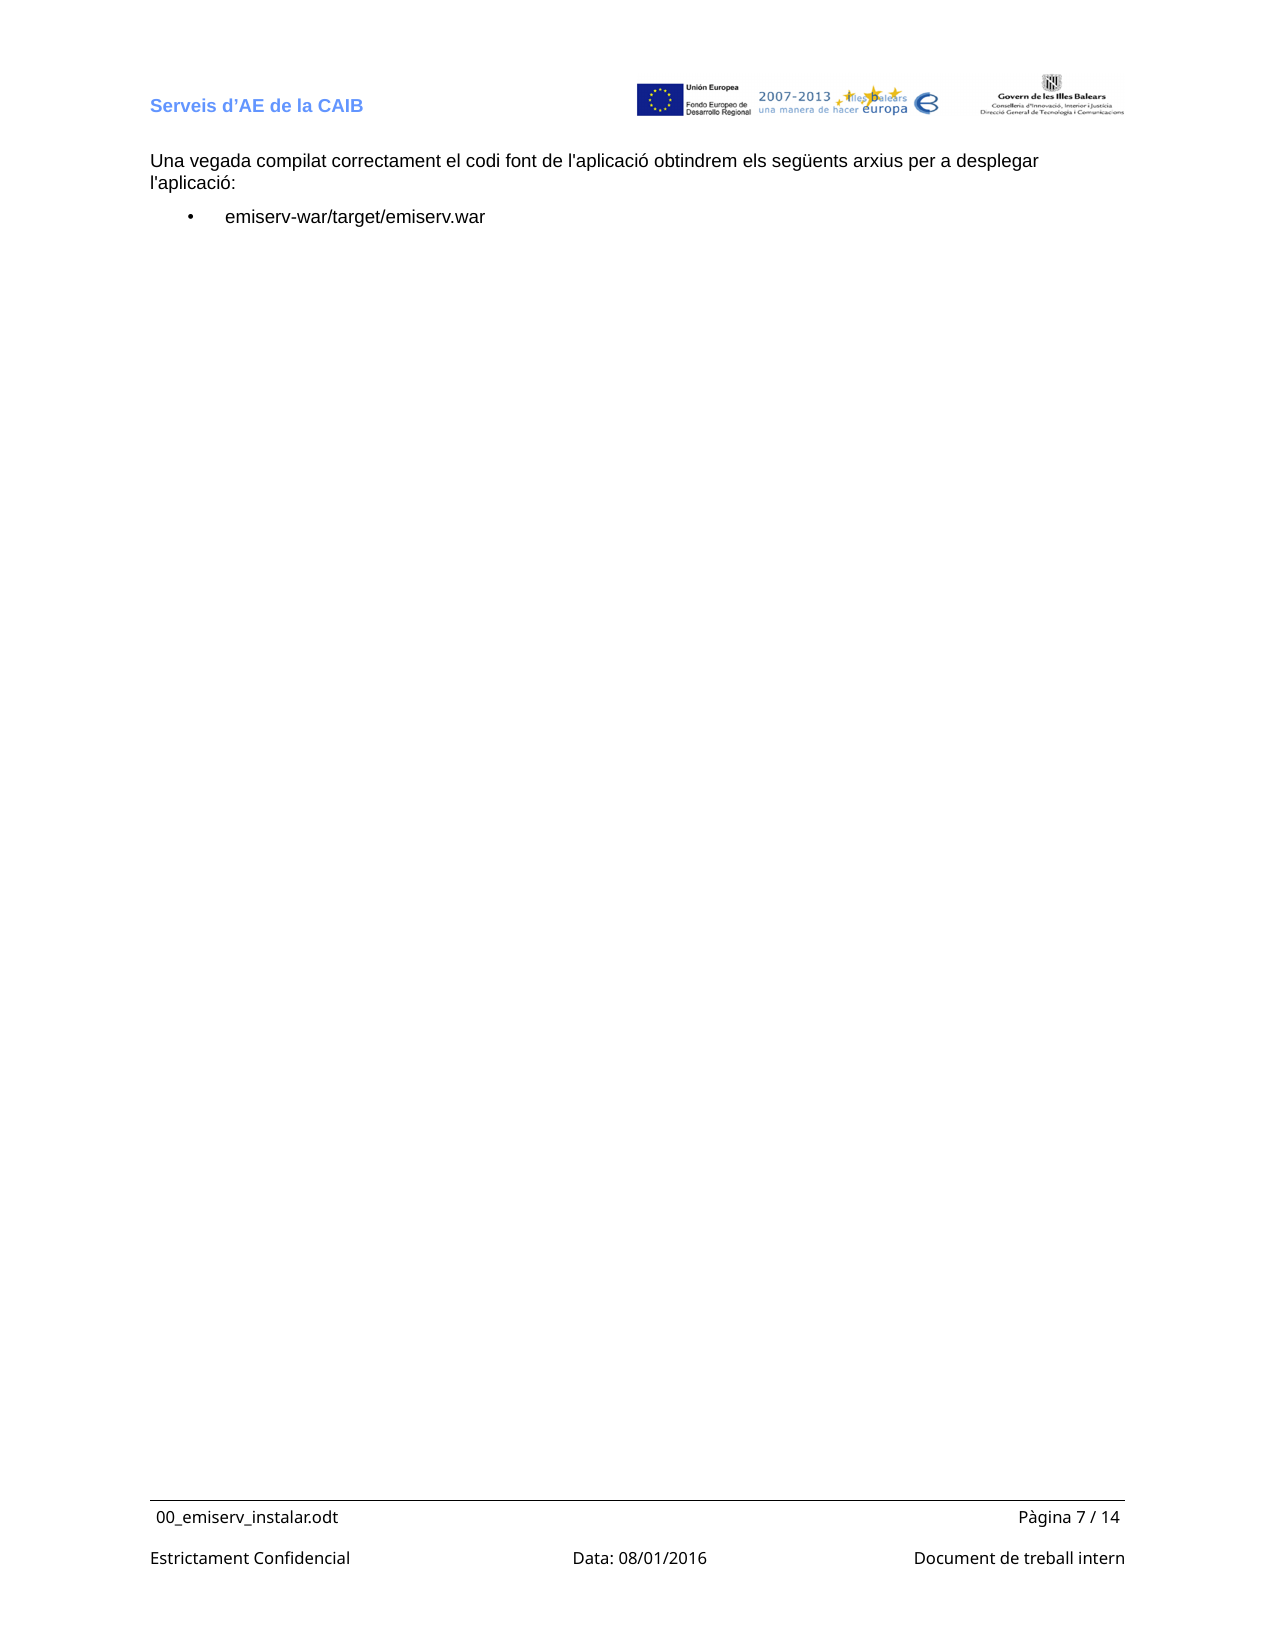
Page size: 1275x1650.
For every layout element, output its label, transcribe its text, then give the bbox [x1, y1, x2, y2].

text Una vegada compilat correctament el codi font de l'aplicació obtindrem els següents arxius per a desplegar l'aplicació: [150, 150, 1125, 193]
picture [636, 73, 1125, 116]
list emiserv-war/target/emiserv.war [187, 206, 1125, 227]
